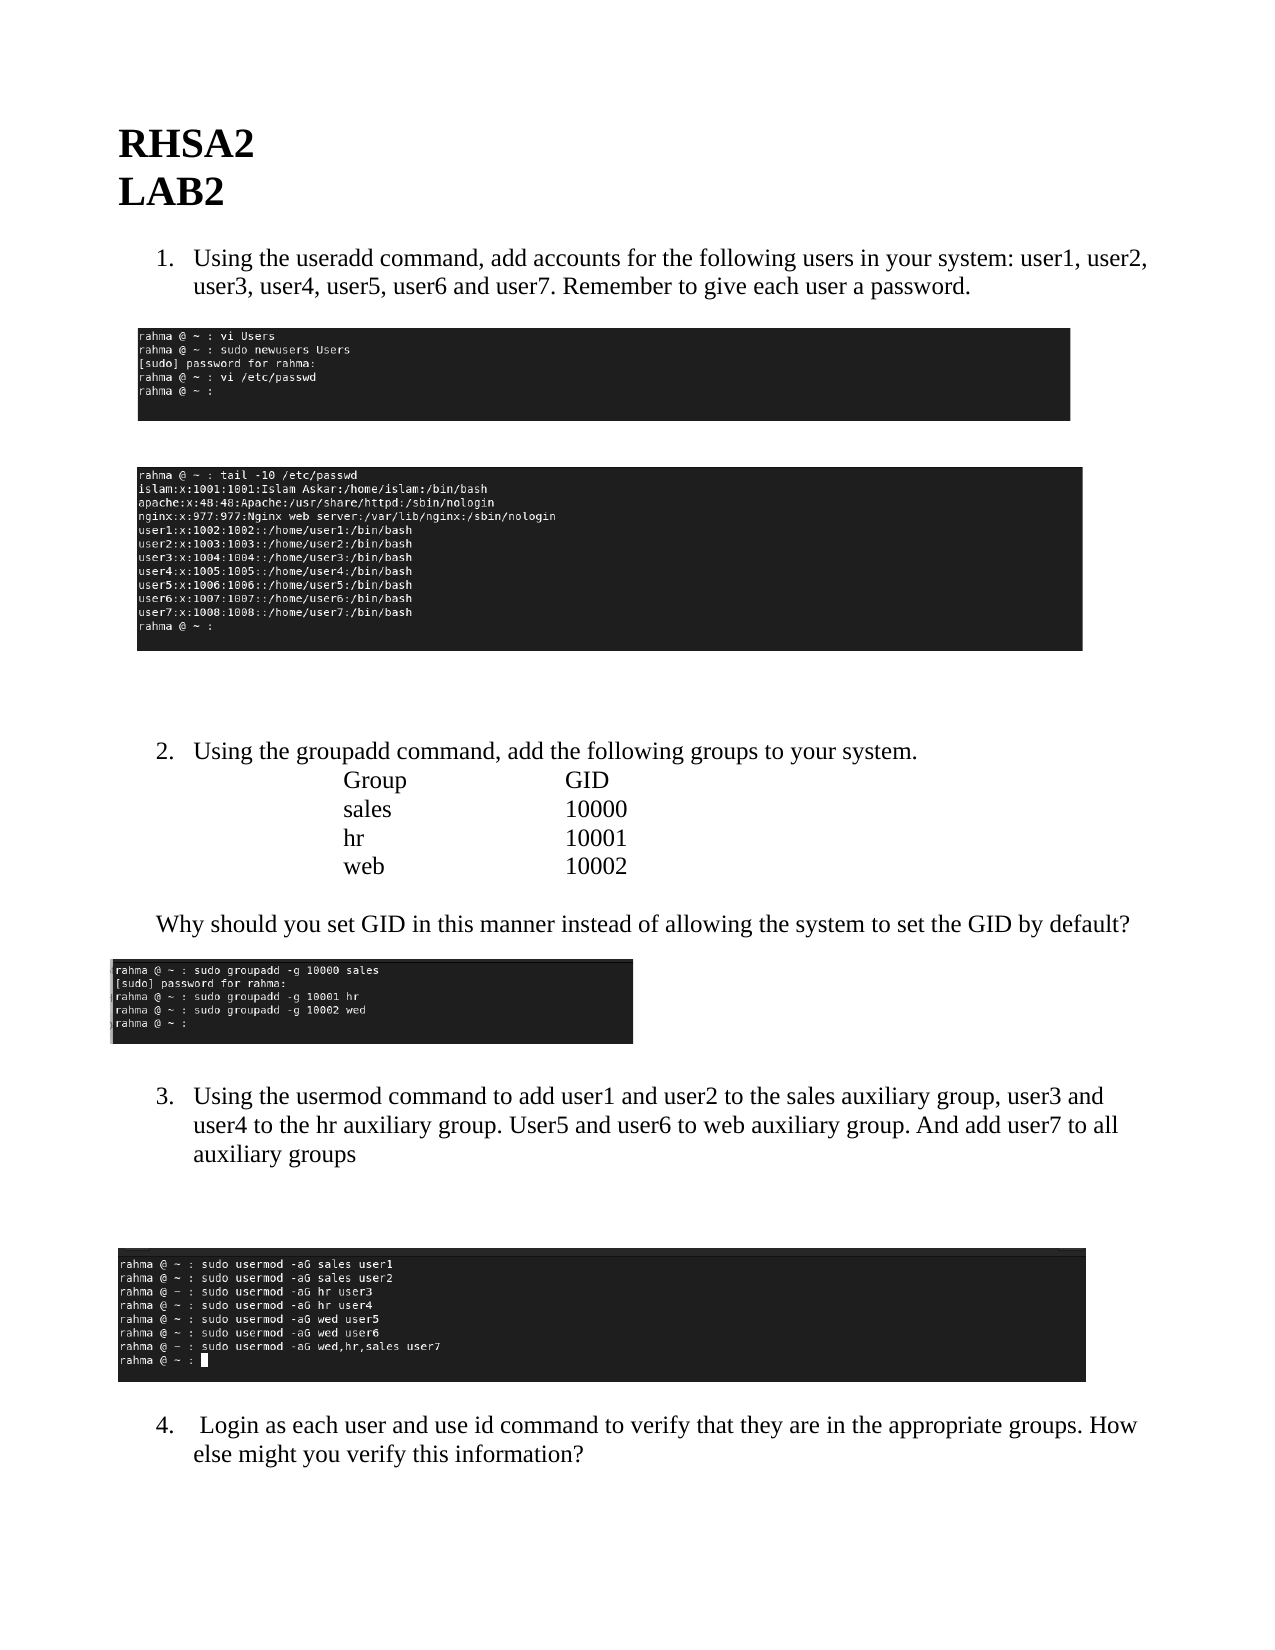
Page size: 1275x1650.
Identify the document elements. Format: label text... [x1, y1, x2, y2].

list Using the useradd command, add accounts for the following users in your system: user1, user2, user3, user4, user5, user6 and user7. Remember to give each user a password. [156, 243, 1157, 300]
text LAB2 [118, 166, 1157, 214]
list Using the groupadd command, add the following groups to your system. [156, 736, 1157, 765]
text Why should you set GID in this manner instead of allowing the system to set the GID by default? [156, 909, 1157, 938]
text RHSA2 [118, 118, 1157, 166]
picture [152, 467, 1083, 651]
picture [109, 959, 274, 1035]
text hr 10001 [343, 823, 1157, 851]
list Login as each user and use id command to verify that they are in the appropriate groups. How else might you verify this information? [156, 1410, 1157, 1468]
text web 10002 [343, 851, 1157, 880]
text Group GID [343, 765, 1157, 794]
picture [132, 1248, 1086, 1362]
text sales 10000 [343, 794, 1157, 823]
list Using the usermod command to add user1 and user2 to the sales auxiliary group, user3 and user4 to the hr auxiliary group. User5 and user6 to web auxiliary group. And add user7 to all auxiliary groups [156, 1081, 1157, 1168]
